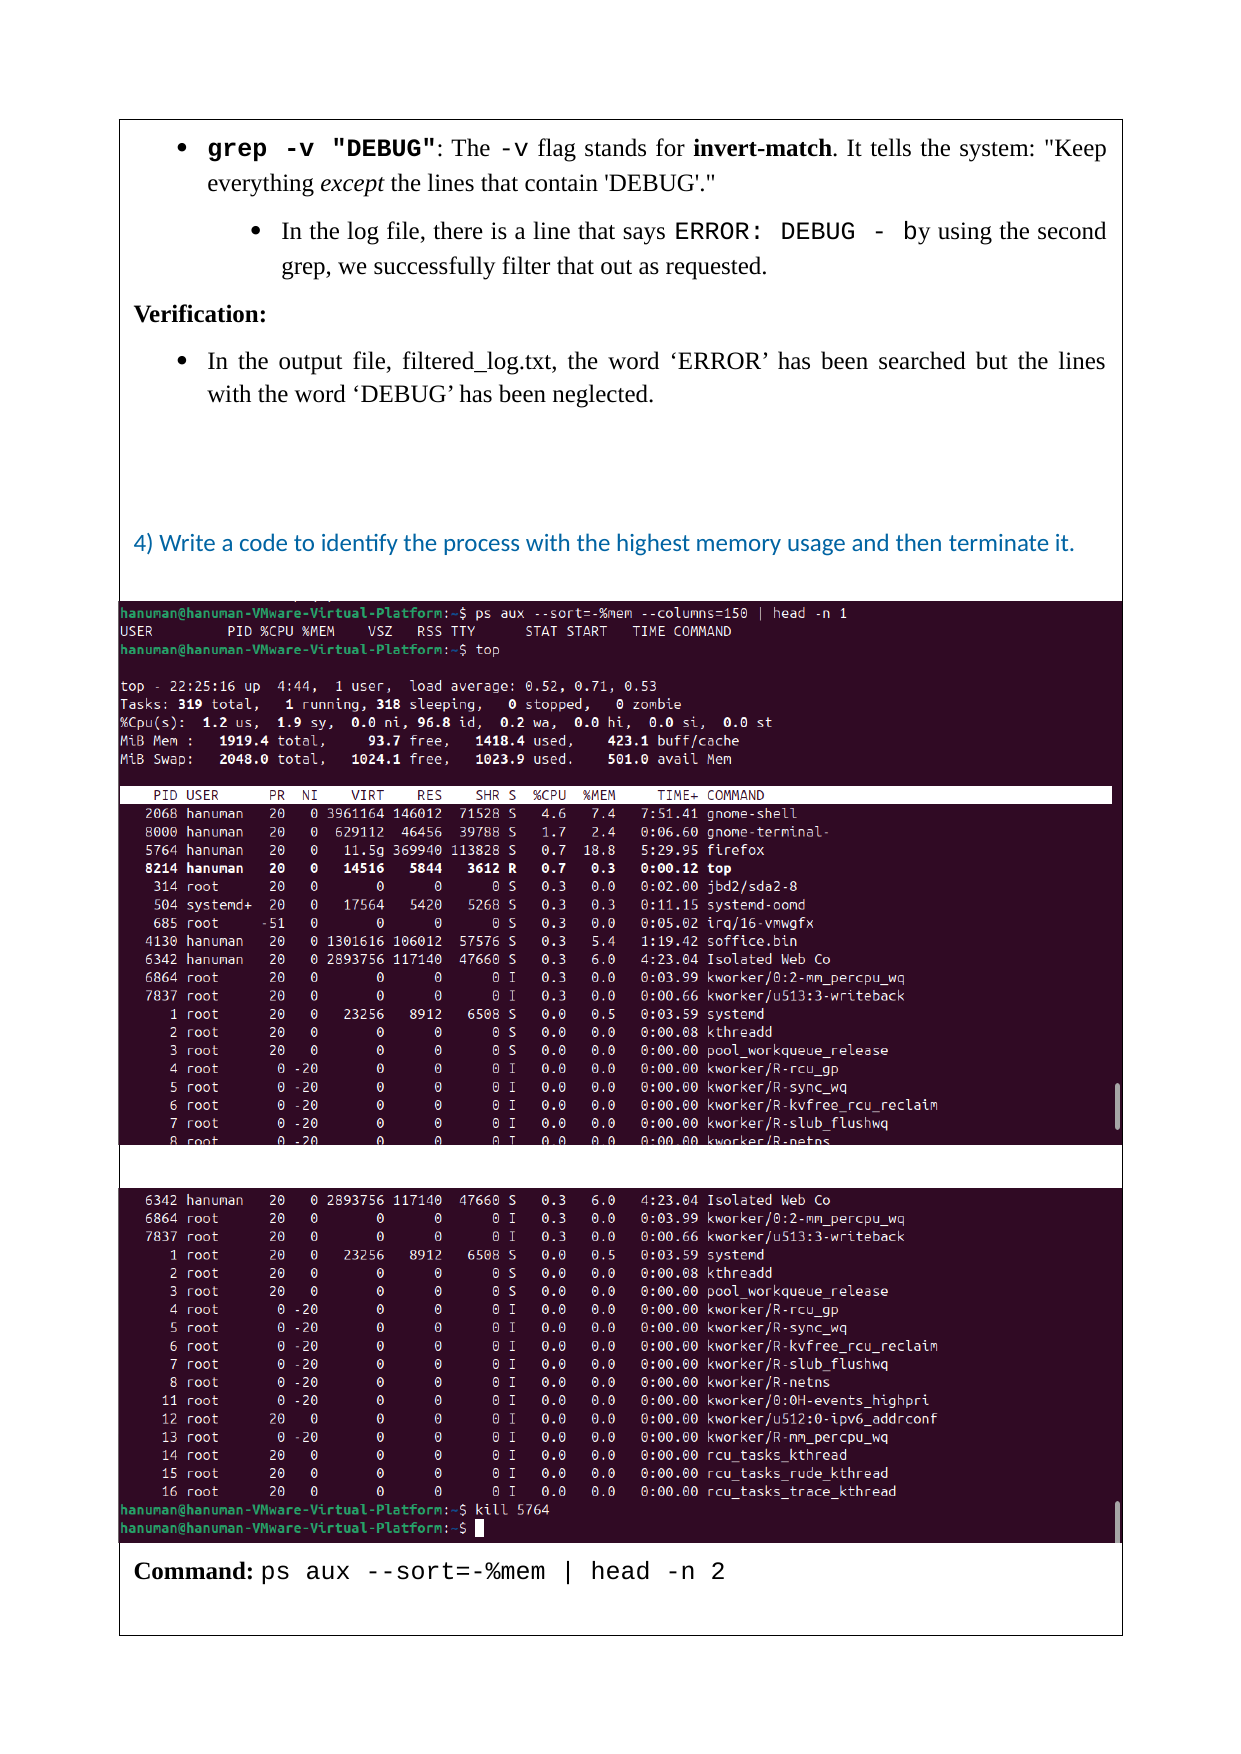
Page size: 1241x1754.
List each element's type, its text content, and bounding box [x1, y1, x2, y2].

list grep -v "DEBUG": The -v flag stands for invert-match. It tells the system: "Keep everything except the lines that contain 'DEBUG'." [178, 133, 1107, 197]
list In the output file, filtered_log.txt, the word ‘ERROR’ has been searched but the lines with the word ‘DEBUG’ has been neglected. [178, 346, 1107, 408]
picture [118, 1188, 1122, 1543]
text Verification: [133, 299, 1107, 327]
picture [118, 601, 1122, 1145]
list In the log file, there is a line that says ERROR: DEBUG - by using the second grep, we successfully filter that out as requested. [251, 216, 1107, 280]
title 4) Write a code to identify the process with the highest memory usage and then terminate it. [133, 440, 1107, 558]
text Command: ps aux --sort=-%mem | head -n 2 [133, 1556, 1107, 1587]
